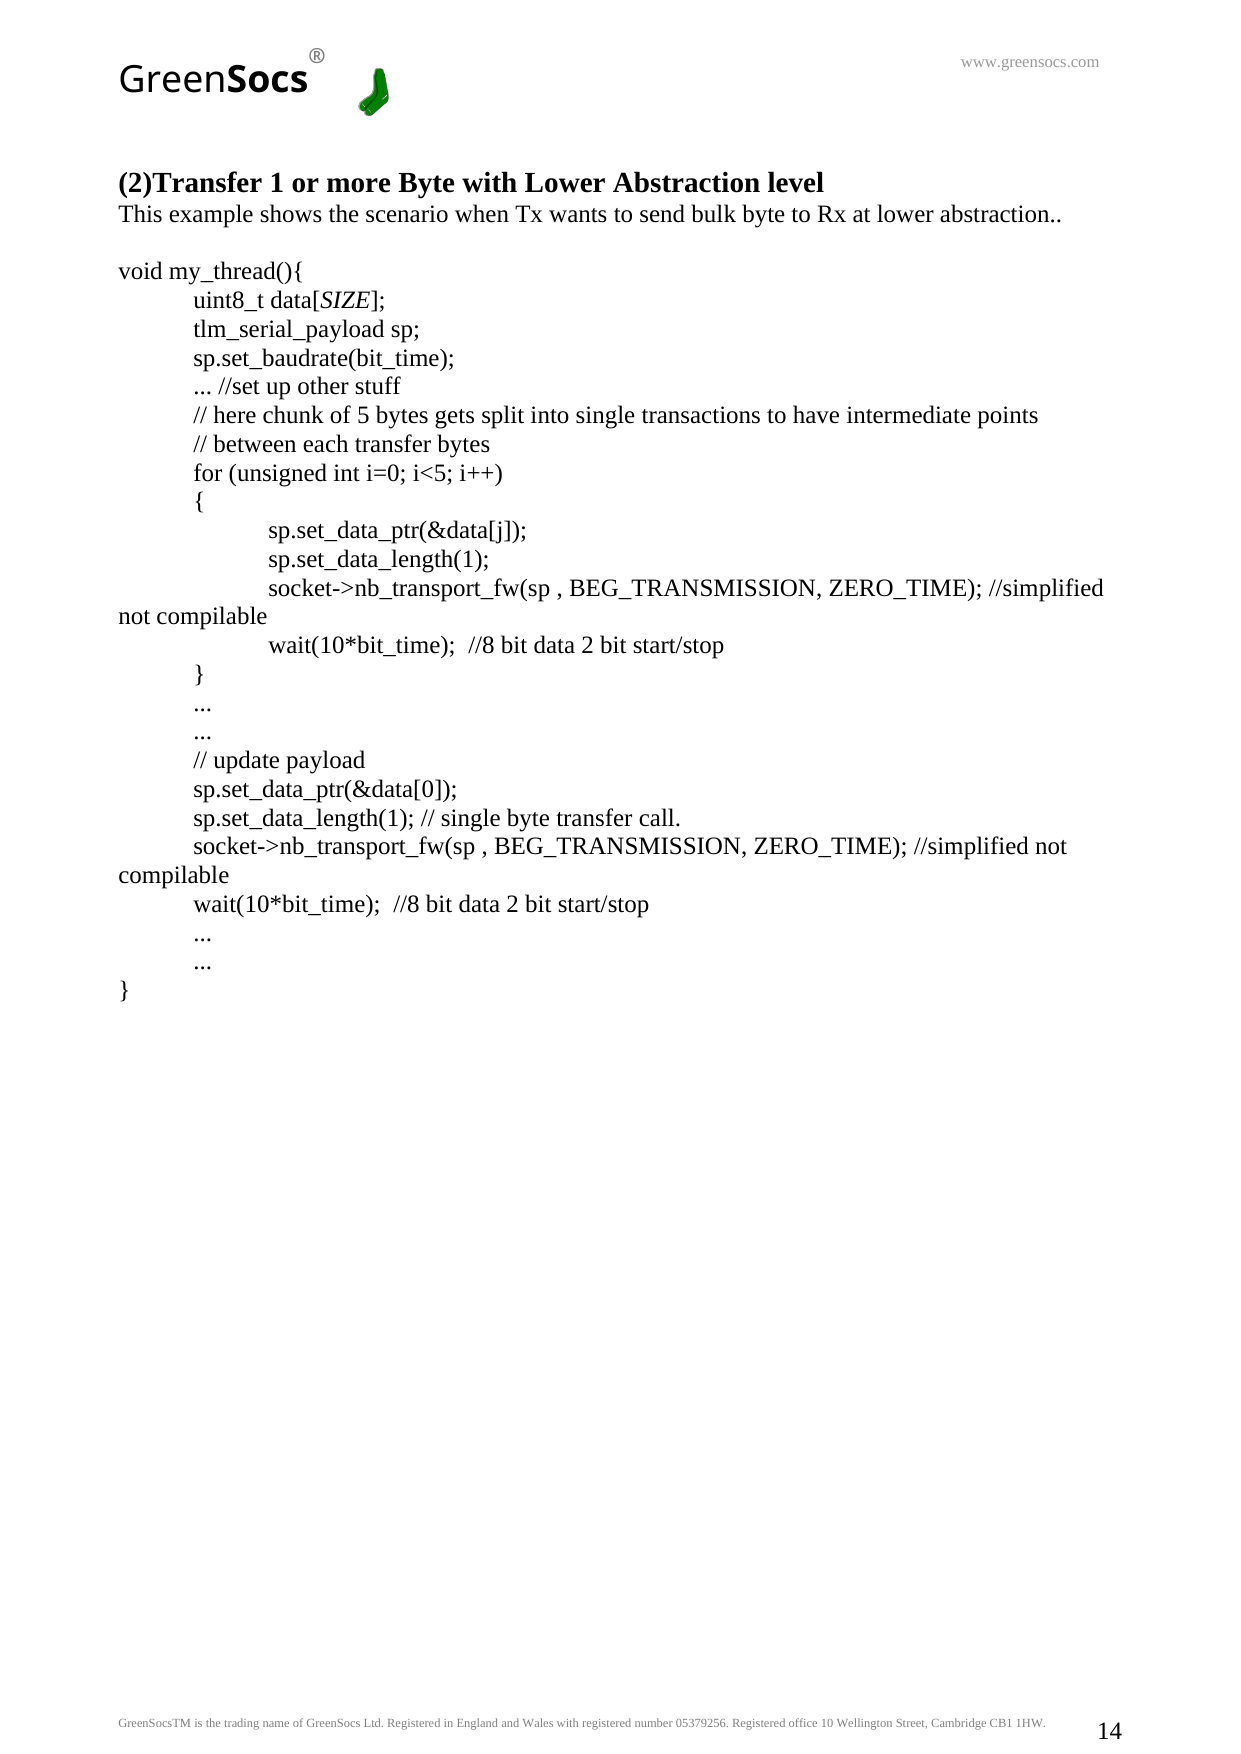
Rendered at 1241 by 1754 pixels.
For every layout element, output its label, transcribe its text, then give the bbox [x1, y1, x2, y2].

text // here chunk of 5 bytes gets split into single transactions to have intermediate points [118, 400, 1122, 429]
text // update payload [118, 745, 1122, 774]
text This example shows the scenario when Tx wants to send bulk byte to Rx at lower abstraction.. [118, 199, 1122, 228]
text { sp.set_data_ptr(&data[j]); sp.set_data_length(1); [118, 486, 1122, 573]
text sp.set_baudrate(bit_time); ... //set up other stuff [118, 343, 1122, 400]
text sp.set_data_ptr(&data[0]); sp.set_data_length(1); // single byte transfer call. socket->nb_transport_fw(sp , BEG_TRANSMISSION, ZERO_TIME); //simplified not compilable wait(10*bit_time); //8 bit data 2 bit start/stop ... [118, 774, 1122, 946]
text ... [118, 946, 1122, 975]
text uint8_t data[SIZE]; tlm_serial_payload sp; [118, 285, 1122, 343]
list Transfer 1 or more Byte with Lower Abstraction level [118, 165, 1122, 199]
text socket->nb_transport_fw(sp , BEG_TRANSMISSION, ZERO_TIME); //simplified not compilable wait(10*bit_time); //8 bit data 2 bit start/stop [118, 573, 1122, 659]
text } [118, 975, 1122, 1004]
text } ... [118, 659, 1122, 716]
text // between each transfer bytes [118, 429, 1122, 458]
text ... [118, 716, 1122, 745]
picture [357, 68, 389, 117]
text for (unsigned int i=0; i<5; i++) [118, 458, 1122, 486]
text void my_thread(){ [118, 256, 1122, 285]
